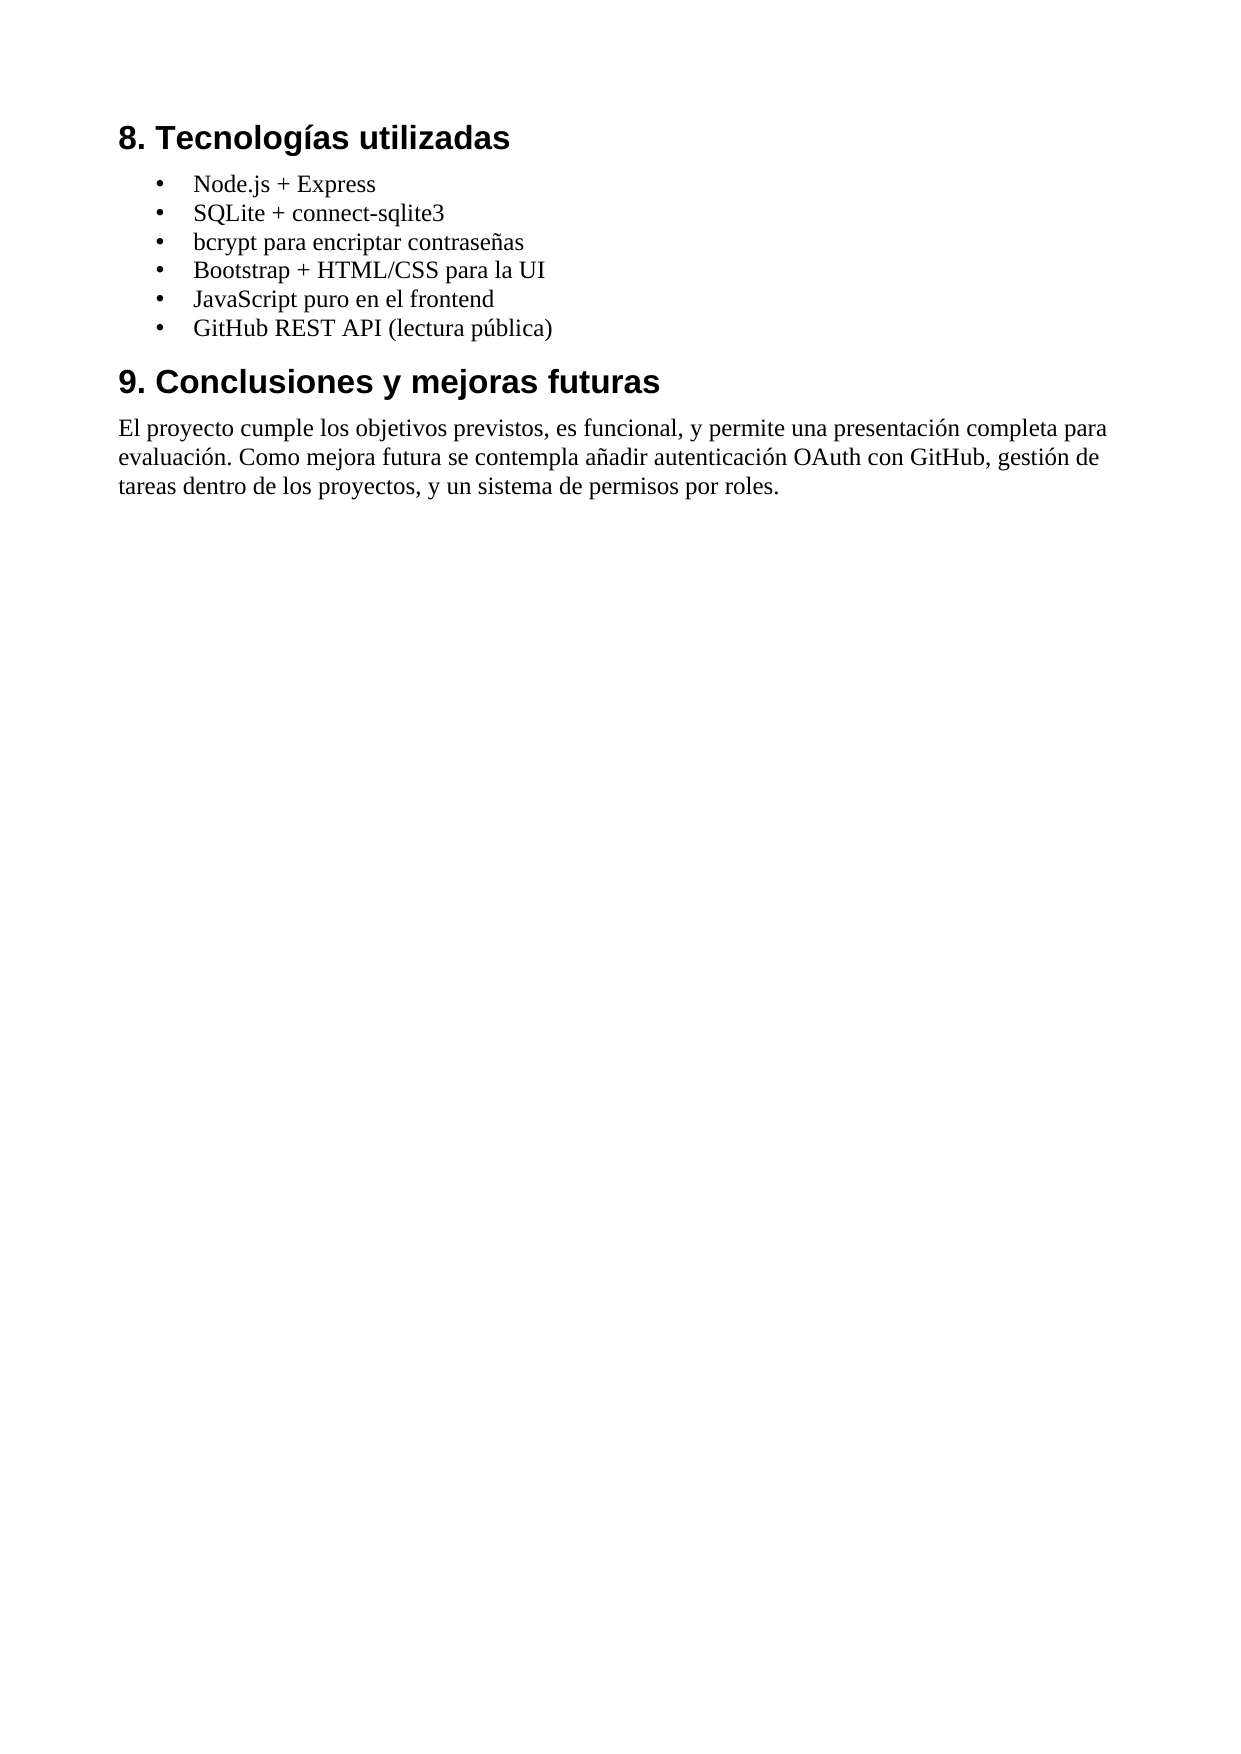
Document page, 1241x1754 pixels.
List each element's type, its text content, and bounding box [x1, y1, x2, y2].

list Bootstrap + HTML/CSS para la UI [156, 255, 1122, 284]
list JavaScript puro en el frontend [156, 284, 1122, 313]
list Node.js + Express [156, 169, 1122, 198]
text El proyecto cumple los objetivos previstos, es funcional, y permite una presentación completa para evaluación. Como mejora futura se contempla añadir autenticación OAuth con GitHub, gestión de tareas dentro de los proyectos, y un sistema de permisos por roles. [118, 413, 1122, 499]
list GitHub REST API (lectura pública) [156, 313, 1122, 342]
subtitle 8. Tecnologías utilizadas [118, 118, 1122, 157]
list SQLite + connect-sqlite3 [156, 198, 1122, 227]
subtitle 9. Conclusiones y mejoras futuras [118, 362, 1122, 401]
list bcrypt para encriptar contraseñas [156, 227, 1122, 255]
